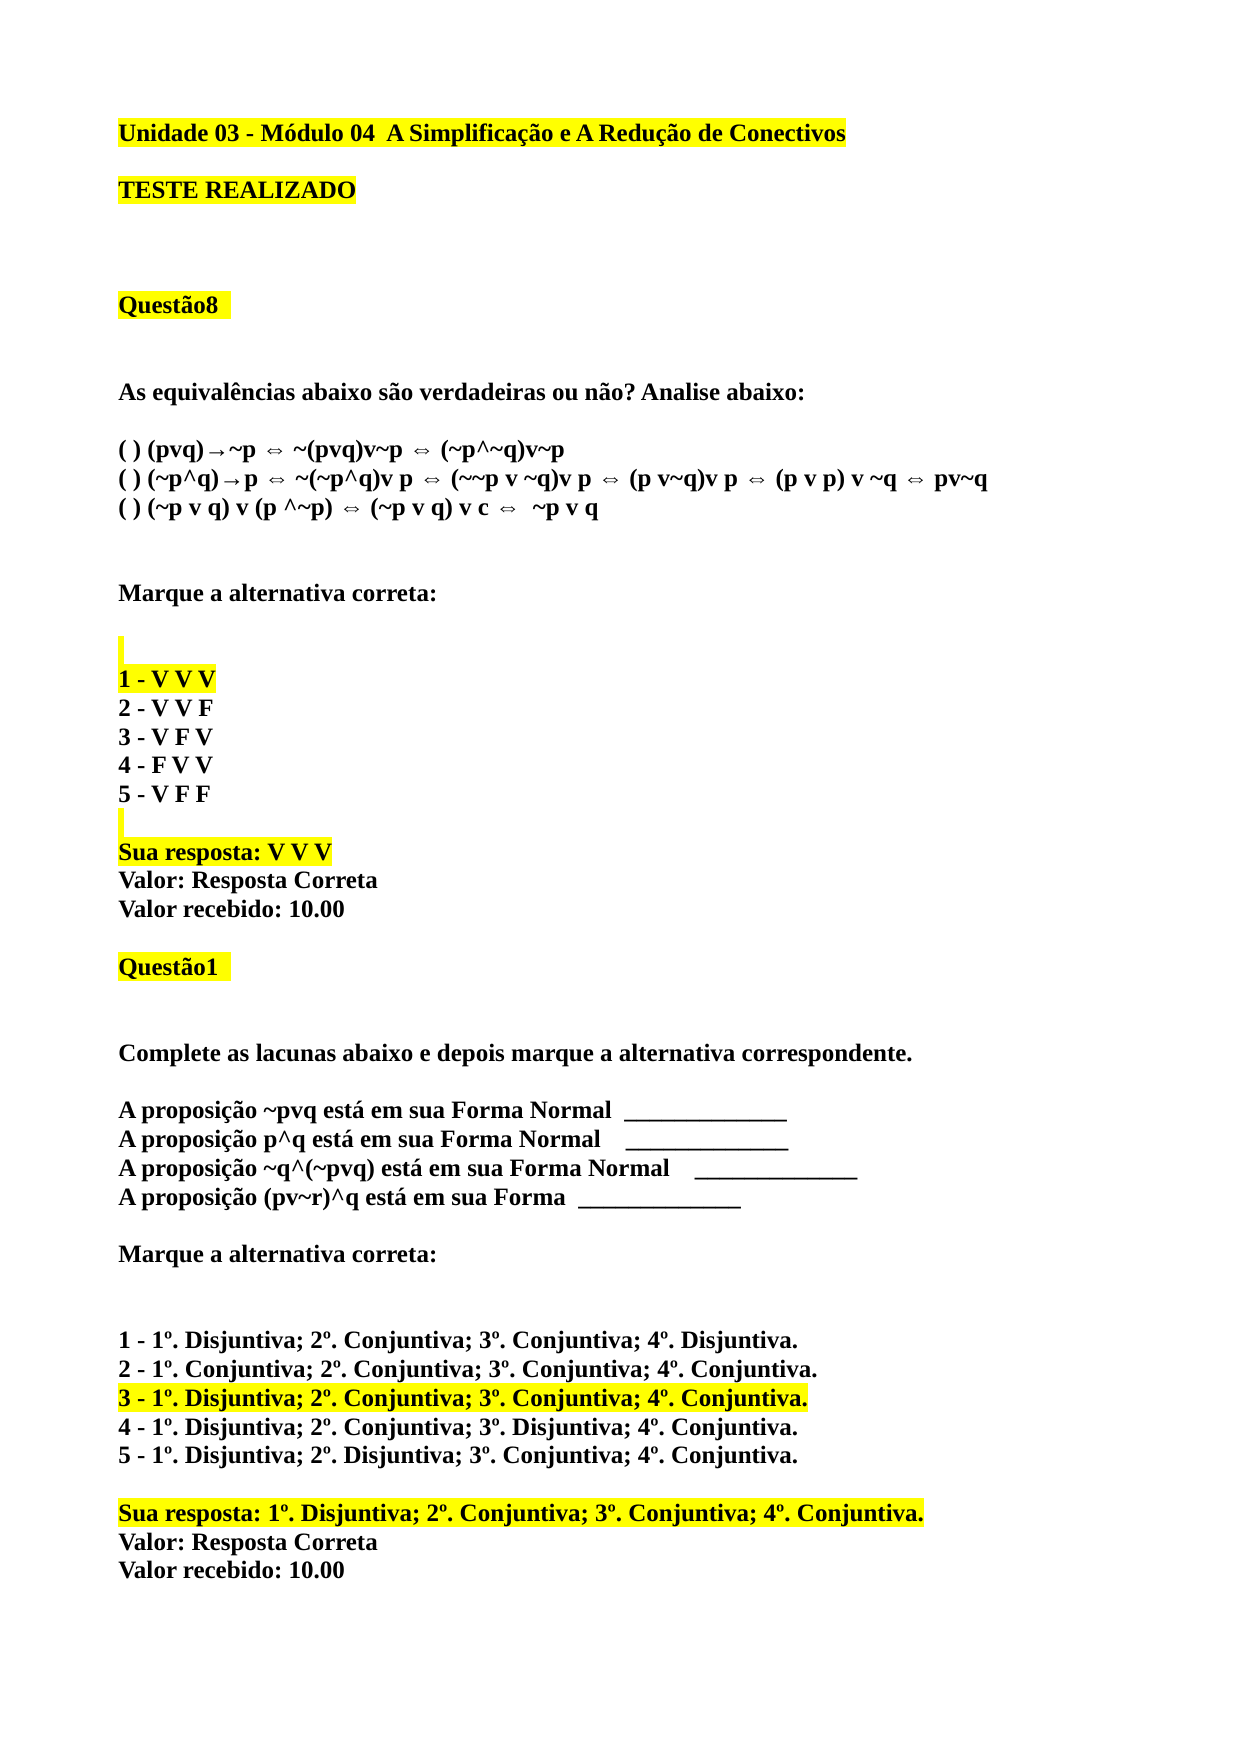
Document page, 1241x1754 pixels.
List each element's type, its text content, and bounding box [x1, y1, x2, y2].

text 2 - V V F [118, 693, 1122, 722]
text ( ) (~p^q)→p ⇔ ~(~p^q)v p ⇔ (~~p v ~q)v p ⇔ (p v~q)v p ⇔ (p v p) v ~q ⇔ pv~q [118, 463, 1122, 492]
text Marque a alternativa correta: [118, 578, 1122, 607]
text 3 - 1º. Disjuntiva; 2º. Conjuntiva; 3º. Conjuntiva; 4º. Conjuntiva. [118, 1383, 1122, 1412]
text Valor recebido: 10.00 [118, 894, 1122, 923]
text A proposição p^q está em sua Forma Normal _____________ [118, 1124, 1122, 1153]
text A proposição ~pvq está em sua Forma Normal _____________ [118, 1096, 1122, 1124]
text TESTE REALIZADO [118, 176, 1122, 204]
text 3 - V F V [118, 722, 1122, 751]
text ( ) (pvq)→~p ⇔ ~(pvq)v~p ⇔ (~p^~q)v~p [118, 434, 1122, 463]
text Complete as lacunas abaixo e depois marque a alternativa correspondente. [118, 1038, 1122, 1067]
text Questão8 [118, 291, 1122, 319]
text Valor: Resposta Correta [118, 1527, 1122, 1556]
text 5 - 1º. Disjuntiva; 2º. Disjuntiva; 3º. Conjuntiva; 4º. Conjuntiva. [118, 1441, 1122, 1469]
text Sua resposta: 1º. Disjuntiva; 2º. Conjuntiva; 3º. Conjuntiva; 4º. Conjuntiva. [118, 1498, 1122, 1527]
text ( ) (~p v q) v (p ^~p) ⇔ (~p v q) v c ⇔ ~p v q [118, 492, 1122, 521]
text 5 - V F F [118, 779, 1122, 808]
text 4 - 1º. Disjuntiva; 2º. Conjuntiva; 3º. Disjuntiva; 4º. Conjuntiva. [118, 1412, 1122, 1441]
text Valor recebido: 10.00 [118, 1556, 1122, 1584]
text Valor: Resposta Correta [118, 866, 1122, 894]
text Sua resposta: V V V [118, 837, 1122, 866]
text 4 - F V V [118, 751, 1122, 779]
text A proposição ~q^(~pvq) está em sua Forma Normal _____________ [118, 1153, 1122, 1182]
text 2 - 1º. Conjuntiva; 2º. Conjuntiva; 3º. Conjuntiva; 4º. Conjuntiva. [118, 1354, 1122, 1383]
text Questão1 [118, 952, 1122, 981]
text 1 - V V V [118, 664, 1122, 693]
text As equivalências abaixo são verdadeiras ou não? Analise abaixo: [118, 377, 1122, 406]
text Marque a alternativa correta: [118, 1239, 1122, 1268]
text 1 - 1º. Disjuntiva; 2º. Conjuntiva; 3º. Conjuntiva; 4º. Disjuntiva. [118, 1326, 1122, 1354]
text A proposição (pv~r)^q está em sua Forma _____________ [118, 1182, 1122, 1211]
text Unidade 03 - Módulo 04 A Simplificação e A Redução de Conectivos [118, 118, 1122, 147]
